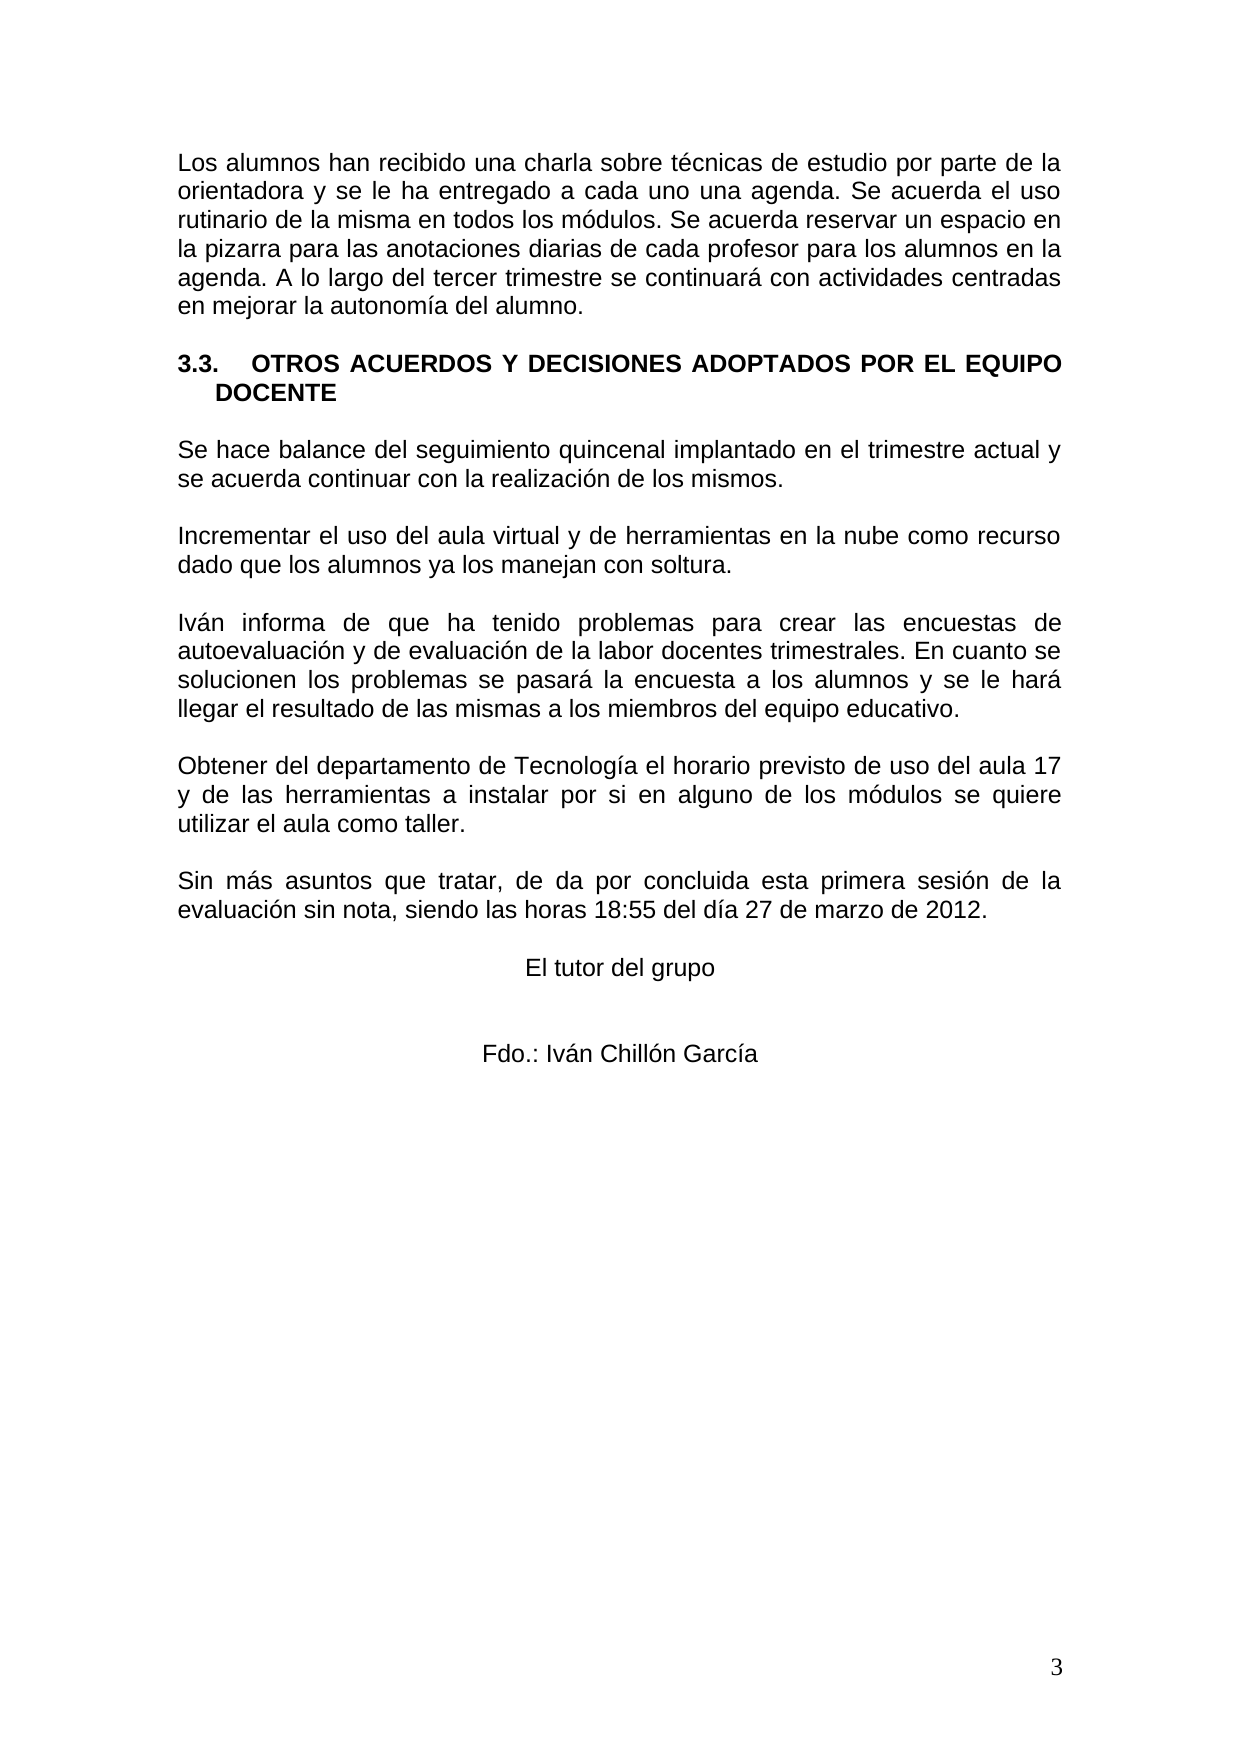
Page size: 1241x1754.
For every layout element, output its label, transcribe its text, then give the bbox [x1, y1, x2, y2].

list OTROS ACUERDOS Y DECISIONES ADOPTADOS POR EL EQUIPO DOCENTE [177, 349, 1063, 406]
text Fdo.: Iván Chillón García [177, 1039, 1063, 1068]
text El tutor del grupo [177, 953, 1063, 981]
text Sin más asuntos que tratar, de da por concluida esta primera sesión de la evaluación sin nota, siendo las horas 18:55 del día 27 de marzo de 2012. [177, 866, 1063, 924]
text Se hace balance del seguimiento quincenal implantado en el trimestre actual y se acuerda continuar con la realización de los mismos. [177, 435, 1063, 493]
text Iván informa de que ha tenido problemas para crear las encuestas de autoevaluación y de evaluación de la labor docentes trimestrales. En cuanto se solucionen los problemas se pasará la encuesta a los alumnos y se le hará llegar el resultado de las mismas a los miembros del equipo educativo. [177, 608, 1063, 723]
text Los alumnos han recibido una charla sobre técnicas de estudio por parte de la orientadora y se le ha entregado a cada uno una agenda. Se acuerda el uso rutinario de la misma en todos los módulos. Se acuerda reservar un espacio en la pizarra para las anotaciones diarias de cada profesor para los alumnos en la agenda. A lo largo del tercer trimestre se continuará con actividades centradas en mejorar la autonomía del alumno. [177, 148, 1063, 320]
text Obtener del departamento de Tecnología el horario previsto de uso del aula 17 y de las herramientas a instalar por si en alguno de los módulos se quiere utilizar el aula como taller. [177, 751, 1063, 838]
text Incrementar el uso del aula virtual y de herramientas en la nube como recurso dado que los alumnos ya los manejan con soltura. [177, 521, 1063, 579]
